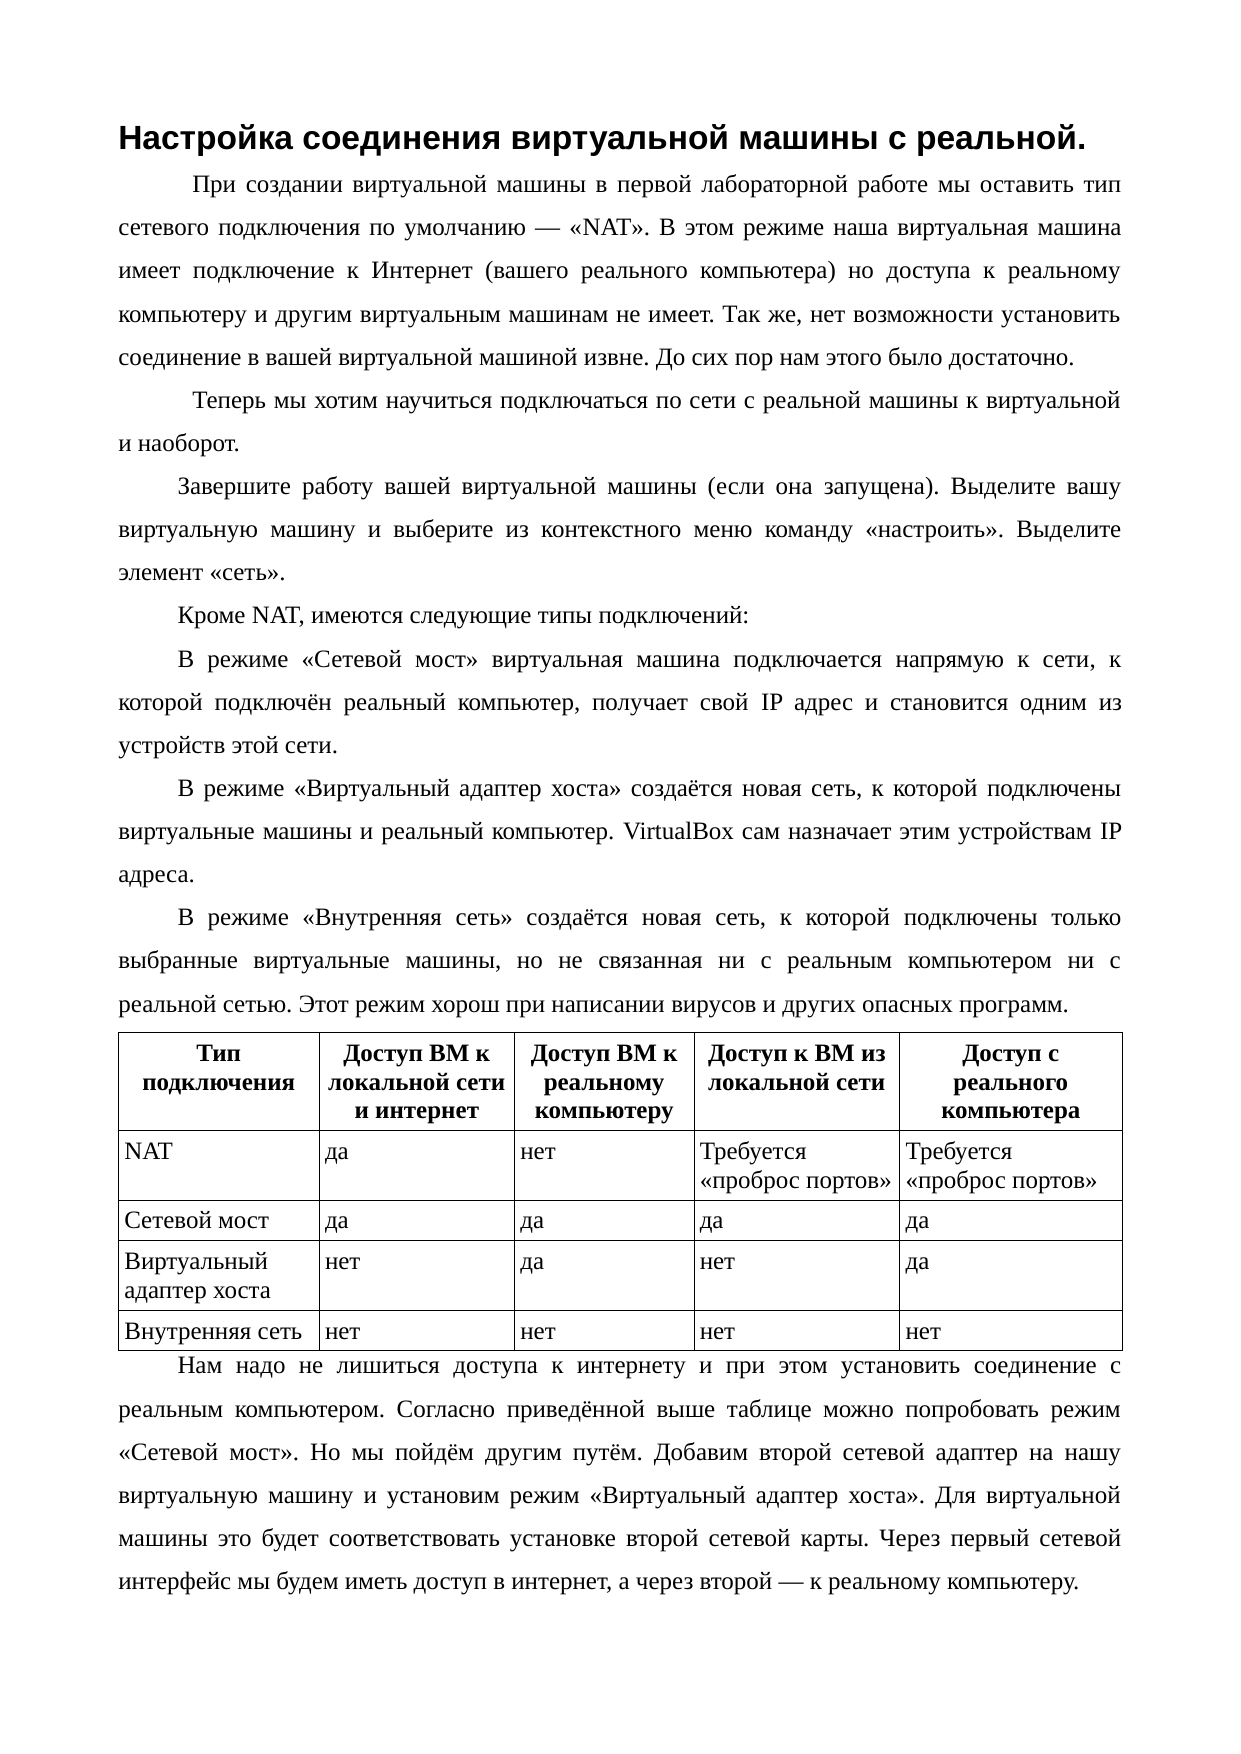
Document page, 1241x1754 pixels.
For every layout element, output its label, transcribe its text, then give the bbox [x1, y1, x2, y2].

text Теперь мы хотим научиться подключаться по сети с реальной машины к виртуальной и наоборот. [118, 385, 1122, 457]
table_cell да [515, 1201, 694, 1240]
table_cell да [900, 1241, 1122, 1310]
table_header Доступ ВМ к реальному компьютеру [515, 1033, 694, 1130]
table_header Доступ к ВМ из локальной сети [695, 1033, 899, 1130]
table_cell нет [515, 1131, 694, 1199]
table_cell Виртуальный адаптер хоста [119, 1241, 319, 1310]
text В режиме «Виртуальный адаптер хоста» создаётся новая сеть, к которой подключены виртуальные машины и реальный компьютер. VirtualBox сам назначает этим устройствам IP адреса. [118, 773, 1122, 888]
table_cell Требуется «проброс портов» [695, 1131, 899, 1199]
table_cell да [900, 1201, 1122, 1240]
table_cell да [515, 1241, 694, 1310]
table_cell да [695, 1201, 899, 1240]
text Завершите работу вашей виртуальной машины (если она запущена). Выделите вашу виртуальную машину и выберите из контекстного меню команду «настроить». Выделите элемент «сеть». [118, 471, 1122, 586]
text В режиме «Внутренняя сеть» создаётся новая сеть, к которой подключены только выбранные виртуальные машины, но не связанная ни с реальным компьютером ни с реальной сетью. Этот режим хорош при написании вирусов и других опасных программ. [118, 902, 1122, 1017]
text При создании виртуальной машины в первой лабораторной работе мы оставить тип сетевого подключения по умолчанию — «NAT». В этом режиме наша виртуальная машина имеет подключение к Интернет (вашего реального компьютера) но доступа к реальному компьютеру и другим виртуальным машинам не имеет. Так же, нет возможности установить соединение в вашей виртуальной машиной извне. До сих пор нам этого было достаточно. [118, 169, 1122, 371]
table_cell да [320, 1131, 514, 1199]
table_cell Внутренняя сеть [119, 1311, 319, 1350]
table_header Доступ ВМ к локальной сети и интернет [320, 1033, 514, 1130]
table_cell NAT [119, 1131, 319, 1199]
table_cell нет [900, 1311, 1122, 1350]
text Кроме NAT, имеются следующие типы подключений: [118, 601, 1122, 629]
table_cell нет [695, 1311, 899, 1350]
table_cell да [320, 1201, 514, 1240]
table_cell нет [320, 1241, 514, 1310]
table_cell Требуется «проброс портов» [900, 1131, 1122, 1199]
table_cell Сетевой мост [119, 1201, 319, 1240]
subtitle Настройка соединения виртуальной машины с реальной. [118, 118, 1122, 157]
text В режиме «Сетевой мост» виртуальная машина подключается напрямую к сети, к которой подключён реальный компьютер, получает свой IP адрес и становится одним из устройств этой сети. [118, 644, 1122, 759]
text Нам надо не лишиться доступа к интернету и при этом установить соединение с реальным компьютером. Согласно приведённой выше таблице можно попробовать режим «Сетевой мост». Но мы пойдём другим путём. Добавим второй сетевой адаптер на нашу виртуальную машину и установим режим «Виртуальный адаптер хоста». Для виртуальной машины это будет соответствовать установке второй сетевой карты. Через первый сетевой интерфейс мы будем иметь доступ в интернет, а через второй — к реальному компьютеру. [118, 1351, 1122, 1595]
table_cell нет [320, 1311, 514, 1350]
table_header Доступ с реального компьютера [900, 1033, 1122, 1130]
table_cell нет [515, 1311, 694, 1350]
table_header Тип подключения [119, 1033, 319, 1130]
table_cell нет [695, 1241, 899, 1310]
